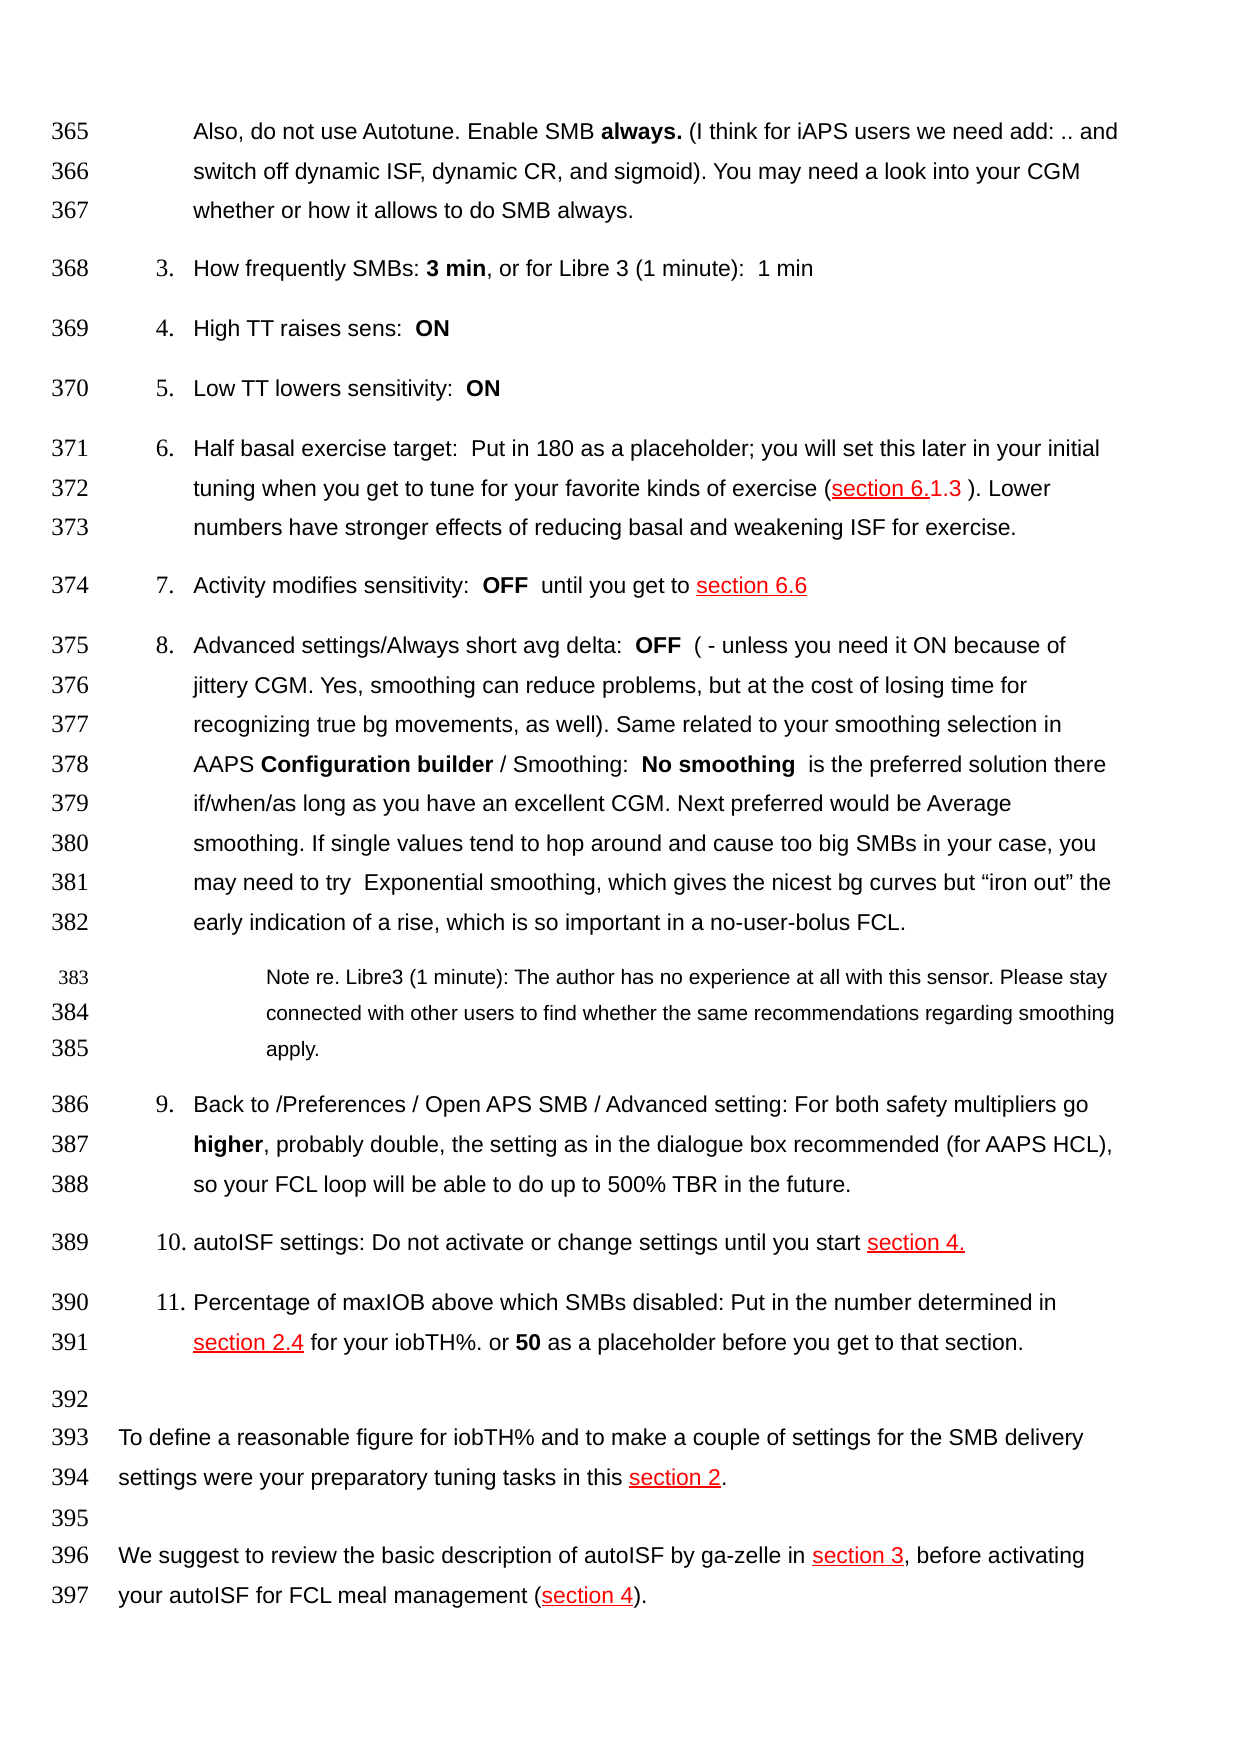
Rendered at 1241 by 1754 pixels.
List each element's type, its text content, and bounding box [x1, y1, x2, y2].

list How frequently SMBs: 3 min, or for Libre 3 (1 minute): 1 min [156, 253, 1122, 282]
list Activity modifies sensitivity: OFF until you get to section 6.6 [156, 570, 1122, 599]
list autoISF settings: Do not activate or change settings until you start section 4. [156, 1227, 1122, 1256]
list Percentage of maxIOB above which SMBs disabled: Put in the number determined in section 2.4 for your iobTH%. or 50 as a placeholder before you get to that section. [156, 1287, 1122, 1355]
list High TT raises sens: ON [156, 313, 1122, 342]
list Also, do not use Autotune. Enable SMB always. (I think for iAPS users we need add: .. and switch off dynamic ISF, dynamic CR, and sigmoid). You may need a look into your CGM whether or how it allows to do SMB always. [193, 118, 1122, 223]
text To define a reasonable figure for iobTH% and to make a couple of settings for the SMB delivery settings were your preparatory tuning tasks in this section 2. [118, 1424, 1122, 1490]
list Low TT lowers sensitivity: ON [156, 373, 1122, 402]
text We suggest to review the basic description of autoISF by ga-zelle in section 3, before activating your autoISF for FCL meal management (section 4). [118, 1542, 1122, 1608]
list Note re. Libre3 (1 minute): The author has no experience at all with this sensor. Please stay connected with other users to find whether the same recommendations regarding smoothing apply. [266, 965, 1122, 1061]
list Back to /Preferences / Open APS SMB / Advanced setting: For both safety multipliers go higher, probably double, the setting as in the dialogue box recommended (for AAPS HCL), so your FCL loop will be able to do up to 500% TBR in the future. [156, 1089, 1122, 1197]
list Advanced settings/Always short avg delta: OFF ( - unless you need it ON because of jittery CGM. Yes, smoothing can reduce problems, but at the cost of losing time for recognizing true bg movements, as well). Same related to your smoothing selection in AAPS Configuration builder / Smoothing: No smoothing is the preferred solution there if/when/as long as you have an excellent CGM. Next preferred would be Average smoothing. If single values tend to hop around and cause too big SMBs in your case, you may need to try Exponential smoothing, which gives the nicest bg curves but “iron out” the early indication of a rise, which is so important in a no-user-bolus FCL. [156, 630, 1122, 935]
list Half basal exercise target: Put in 180 as a placeholder; you will set this later in your initial tuning when you get to tune for your favorite kinds of exercise (section 6.1.3 ). Lower numbers have stronger effects of reducing basal and weakening ISF for exercise. [156, 433, 1122, 540]
